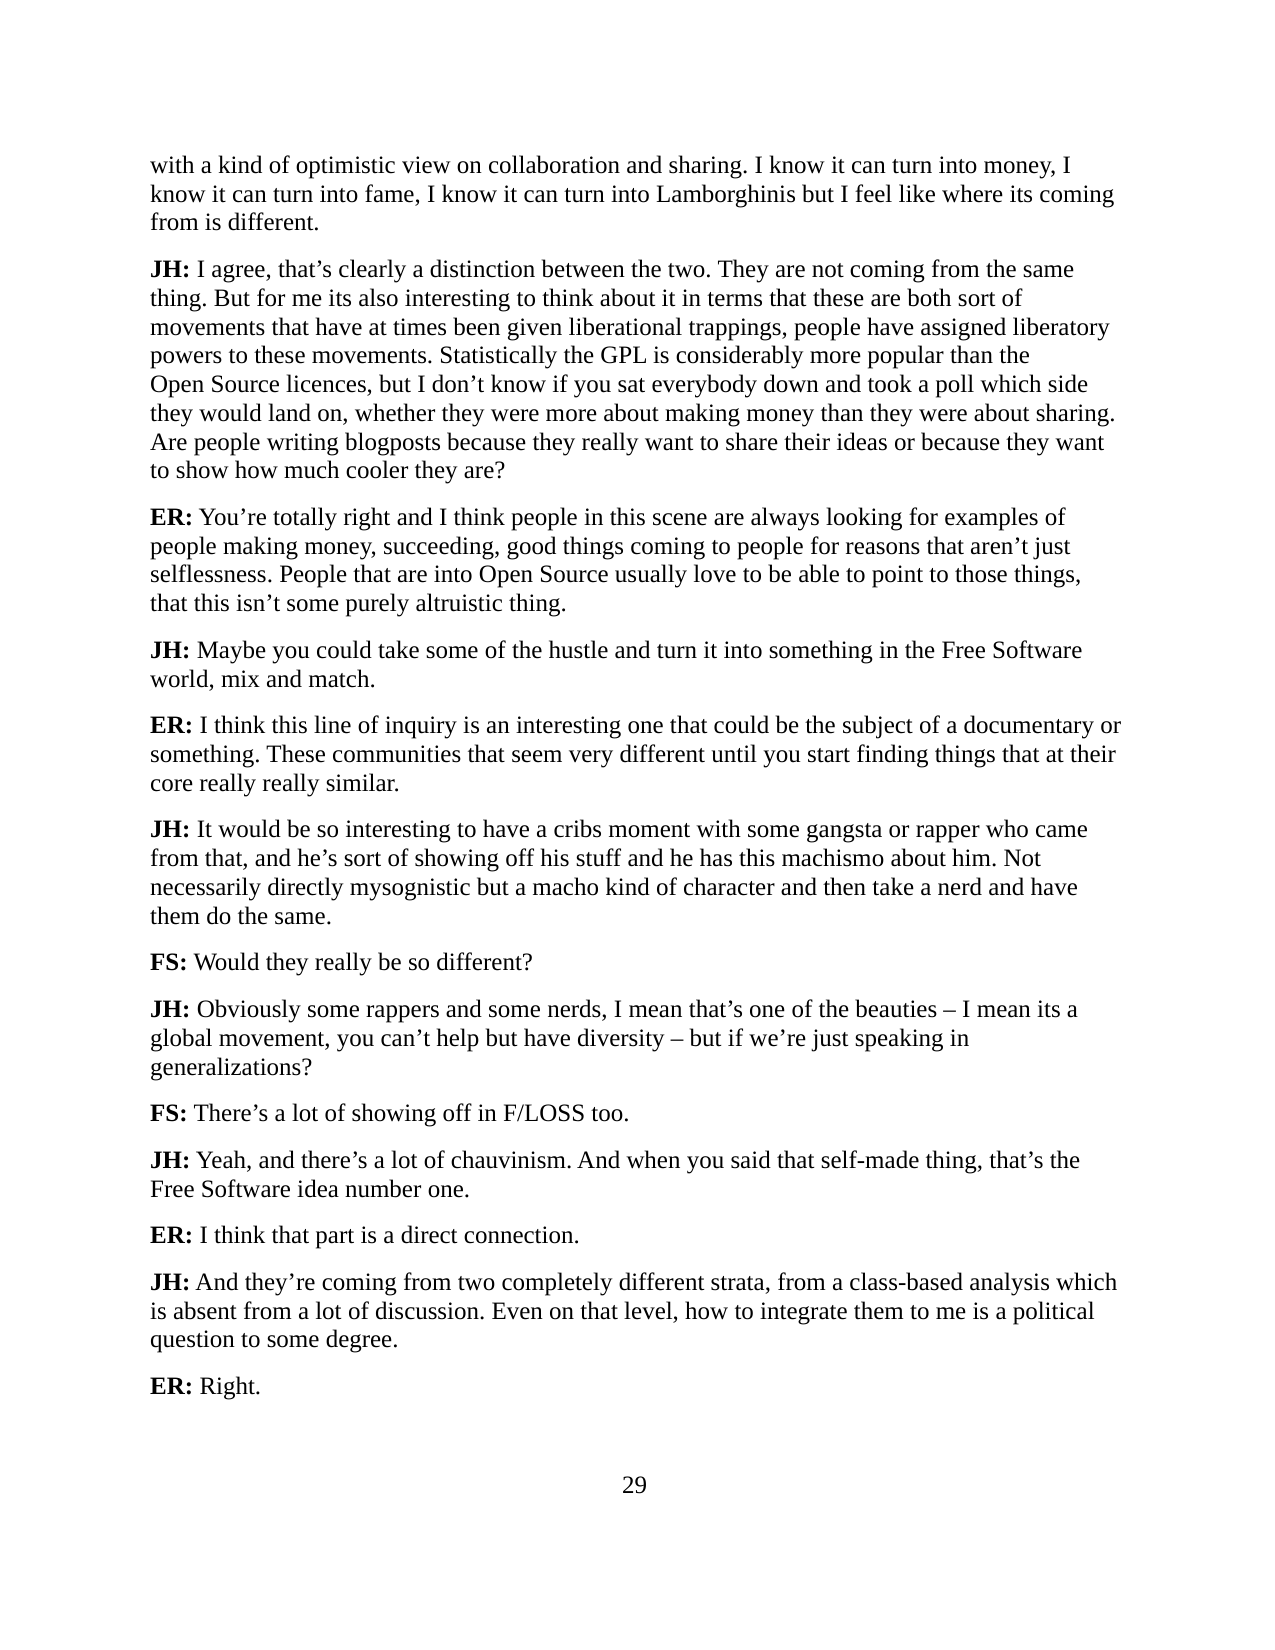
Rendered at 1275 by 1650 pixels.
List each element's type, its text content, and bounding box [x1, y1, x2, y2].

text FS: Would they really be so different? [150, 947, 1125, 976]
text ER: I think this line of inquiry is an interesting one that could be the subject of a documentary or something. These communities that seem very different until you start finding things that at their core really really similar. [150, 710, 1125, 797]
text FS: There’s a lot of showing off in F/LOSS too. [150, 1098, 1125, 1127]
text JH: And they’re coming from two completely different strata, from a class-based analysis which is absent from a lot of discussion. Even on that level, how to integrate them to me is a political question to some degree. [150, 1267, 1125, 1353]
text with a kind of optimistic view on collaboration and sharing. I know it can turn into money, I know it can turn into fame, I know it can turn into Lamborghinis but I feel like where its coming from is different. [150, 150, 1125, 236]
text JH: Obviously some rappers and some nerds, I mean that’s one of the beauties – I mean its a global movement, you can’t help but have diversity – but if we’re just speaking in generalizations? [150, 994, 1125, 1080]
text ER: Right. [150, 1371, 1125, 1400]
text ER: I think that part is a direct connection. [150, 1220, 1125, 1249]
text ER: You’re totally right and I think people in this scene are always looking for examples of people making money, succeeding, good things coming to people for reasons that aren’t just selflessness. People that are into Open Source usually love to be able to point to those things, that this isn’t some purely altruistic thing. [150, 502, 1125, 617]
text JH: I agree, that’s clearly a distinction between the two. They are not coming from the same thing. But for me its also interesting to think about it in terms that these are both sort of movements that have at times been given liberational trappings, people have assigned liberatory powers to these movements. Statistically the GPL is considerably more popular than the Open Source licences, but I don’t know if you sat everybody down and took a poll which side they would land on, whether they were more about making money than they were about sharing. Are people writing blogposts because they really want to share their ideas or because they want to show how much cooler they are? [150, 254, 1125, 484]
text JH: It would be so interesting to have a cribs moment with some gangsta or rapper who came from that, and he’s sort of showing off his stuff and he has this machismo about him. Not necessarily directly mysognistic but a macho kind of character and then take a nerd and have them do the same. [150, 814, 1125, 929]
text JH: Maybe you could take some of the hustle and turn it into something in the Free Software world, mix and match. [150, 635, 1125, 692]
text JH: Yeah, and there’s a lot of chauvinism. And when you said that self-made thing, that’s the Free Software idea number one. [150, 1145, 1125, 1202]
